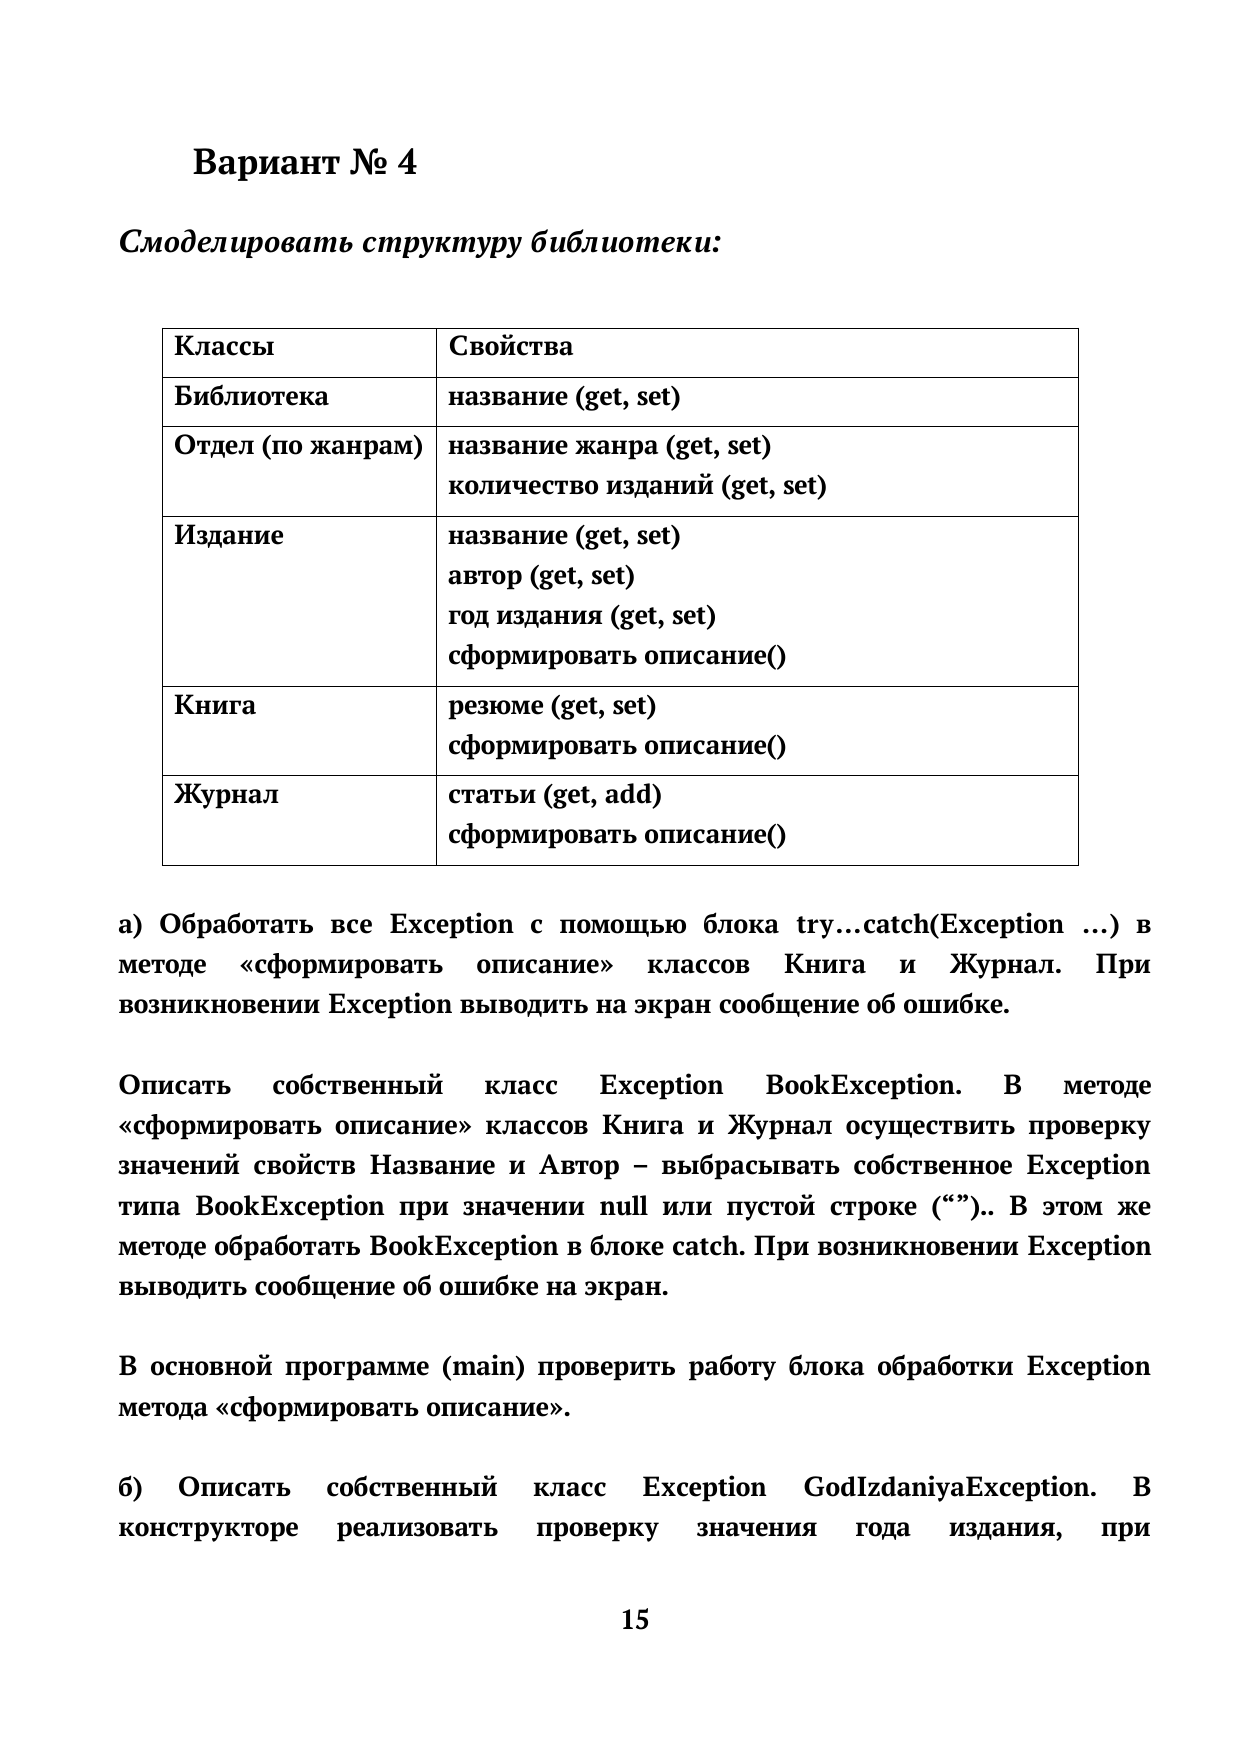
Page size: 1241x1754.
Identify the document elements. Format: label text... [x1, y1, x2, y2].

subtitle Смоделировать структуру библиотеки: [118, 221, 1152, 260]
table_cell Отдел (по жанрам) [163, 427, 436, 516]
text а) Обработать все Exception с помощью блока try…catch(Exception …) в методе «сформировать описание» классов Книга и Журнал. При возникновении Exception выводить на экран сообщение об ошибке. [118, 906, 1152, 1020]
subtitle Вариант № 4 [192, 139, 1152, 183]
table_cell Книга [163, 687, 436, 775]
table_cell название (get, set) автор (get, set) год издания (get, set) сформировать описание() [437, 517, 1078, 686]
text В основной программе (main) проверить работу блока обработки Exception метода «сформировать описание». [118, 1348, 1152, 1422]
table_header Классы [163, 329, 436, 377]
table_cell Журнал [163, 776, 436, 865]
text б) Описать собственный класс Exception GodIzdaniyaException. В конструкторе реализовать проверку значения года издания, при [118, 1469, 1152, 1543]
table_cell название (get, set) [437, 378, 1078, 426]
table_cell название жанра (get, set) количество изданий (get, set) [437, 427, 1078, 516]
table_cell Издание [163, 517, 436, 686]
text Описать собственный класс Exception BookException. В методе «сформировать описание» классов Книга и Журнал осуществить проверку значений свойств Название и Автор – выбрасывать собственное Exception типа BookException при значении null или пустой строке (“”).. В этом же методе обработать BookException в блоке catch. При возникновении Exception выводить сообщение об ошибке на экран. [118, 1067, 1152, 1302]
table_cell резюме (get, set) сформировать описание() [437, 687, 1078, 775]
table_cell статьи (get, add) сформировать описание() [437, 776, 1078, 865]
table_header Свойства [437, 329, 1078, 377]
table_cell Библиотека [163, 378, 436, 426]
